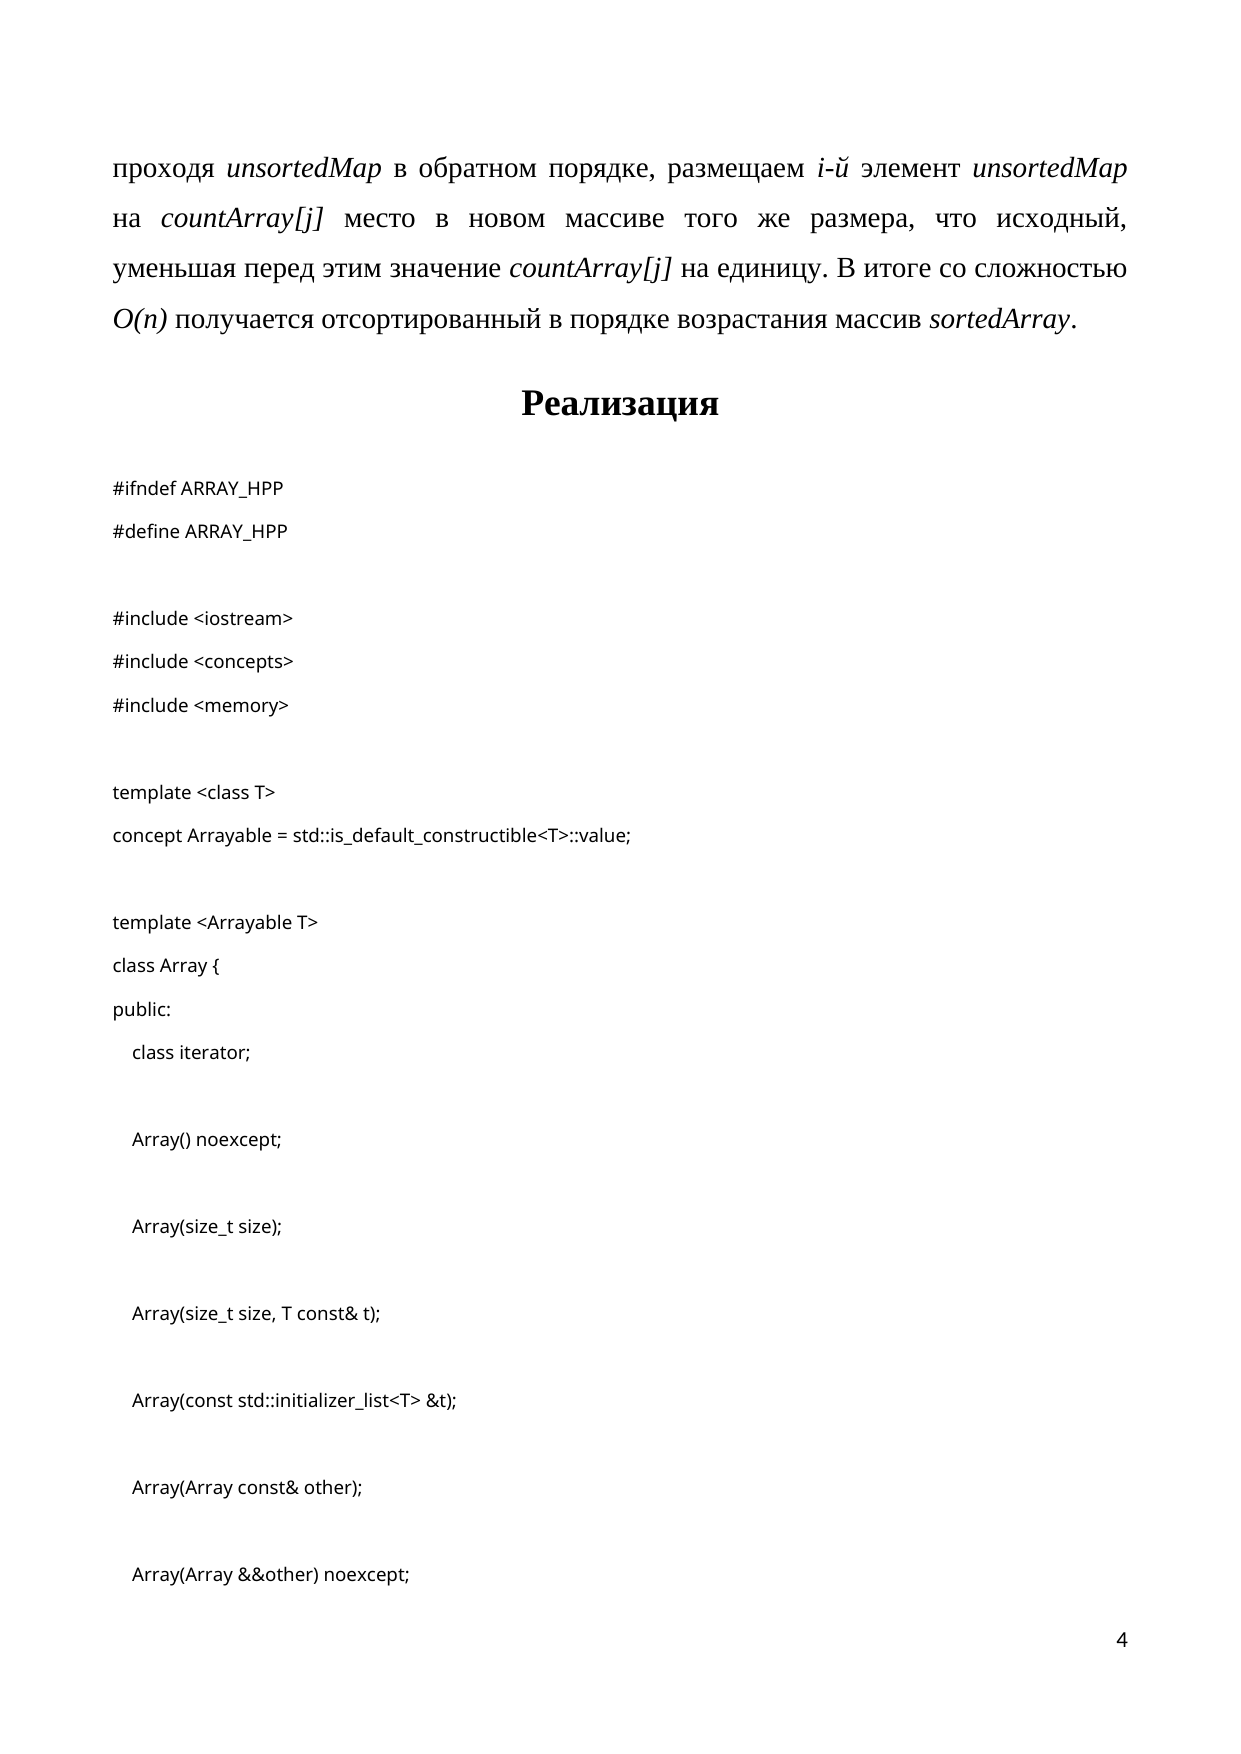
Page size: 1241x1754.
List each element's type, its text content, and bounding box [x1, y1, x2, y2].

text template <class T> [112, 779, 1128, 804]
text Array(const std::initializer_list<T> &t); [112, 1387, 1128, 1413]
text #ifndef ARRAY_HPP [112, 475, 1128, 500]
text class Array { [112, 953, 1128, 978]
text Array(Array const& other); [112, 1474, 1128, 1499]
subtitle Реализация [112, 381, 1128, 424]
text public: [112, 996, 1128, 1022]
text #include <memory> [112, 692, 1128, 718]
text Array(size_t size); [112, 1213, 1128, 1239]
text проходя unsortedMap в обратном порядке, размещаем i-й элемент unsortedMap на countArray[j] место в новом массиве того же размера, что исходный, уменьшая перед этим значение countArray[j] на единицу. В итоге со сложностью O(n) получается отсортированный в порядке возрастания массив sortedArray. [112, 150, 1128, 334]
text #include <concepts> [112, 649, 1128, 674]
text template <Arrayable T> [112, 909, 1128, 935]
text class iterator; [112, 1039, 1128, 1065]
text #include <iostream> [112, 605, 1128, 631]
text Array(Array &&other) noexcept; [112, 1561, 1128, 1586]
text Array() noexcept; [112, 1126, 1128, 1152]
text Array(size_t size, T const& t); [112, 1300, 1128, 1326]
text #define ARRAY_HPP [112, 518, 1128, 544]
text concept Arrayable = std::is_default_constructible<T>::value; [112, 822, 1128, 848]
